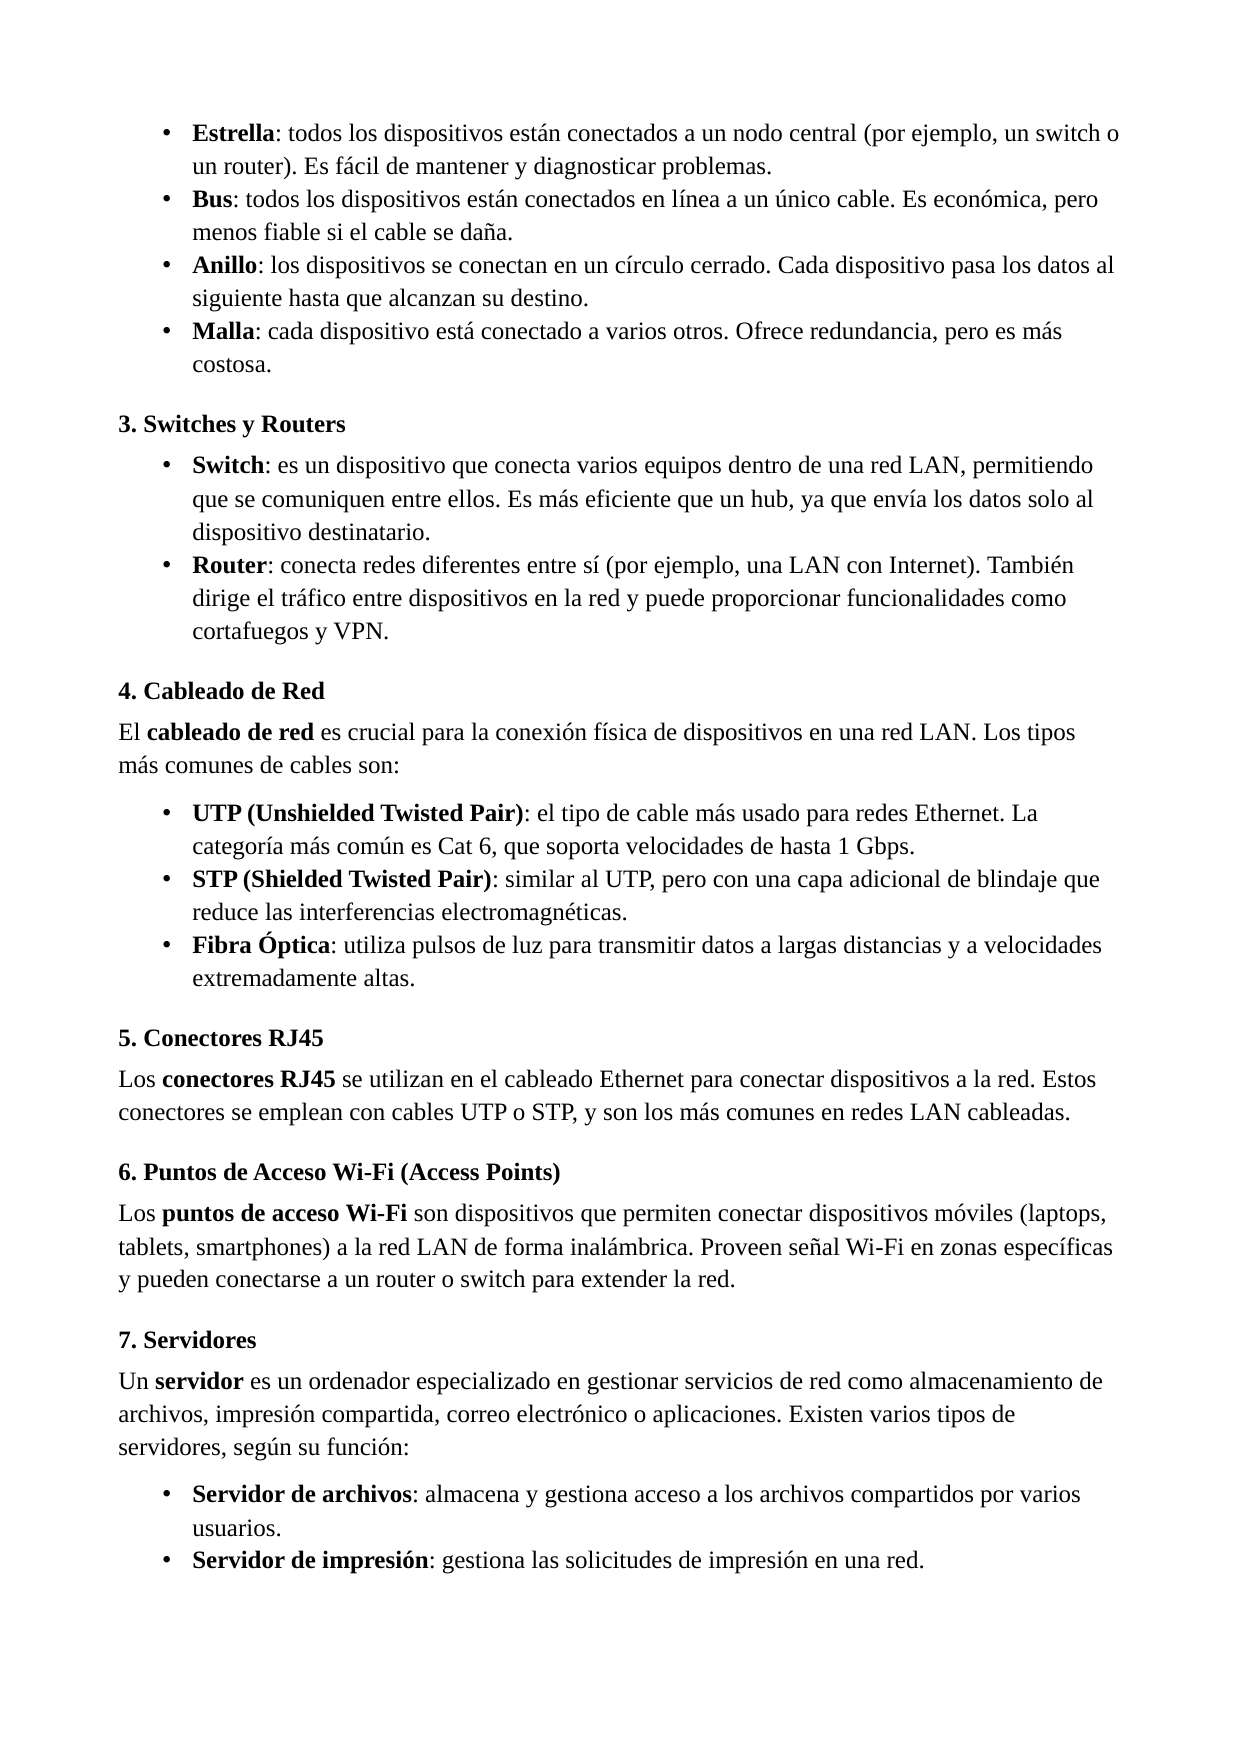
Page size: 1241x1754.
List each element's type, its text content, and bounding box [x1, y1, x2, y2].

list Fibra Óptica: utiliza pulsos de luz para transmitir datos a largas distancias y a velocidades extremadamente altas. [162, 930, 1122, 992]
list Estrella: todos los dispositivos están conectados a un nodo central (por ejemplo, un switch o un router). Es fácil de mantener y diagnosticar problemas. [162, 118, 1122, 180]
text Los conectores RJ45 se utilizan en el cableado Ethernet para conectar dispositivos a la red. Estos conectores se emplean con cables UTP o STP, y son los más comunes en redes LAN cableadas. [118, 1064, 1122, 1126]
text Un servidor es un ordenador especializado en gestionar servicios de red como almacenamiento de archivos, impresión compartida, correo electrónico o aplicaciones. Existen varios tipos de servidores, según su función: [118, 1366, 1122, 1461]
subtitle 3. Switches y Routers [118, 409, 1122, 438]
list STP (Shielded Twisted Pair): similar al UTP, pero con una capa adicional de blindaje que reduce las interferencias electromagnéticas. [162, 864, 1122, 926]
subtitle 6. Puntos de Acceso Wi-Fi (Access Points) [118, 1157, 1122, 1186]
list Servidor de impresión: gestiona las solicitudes de impresión en una red. [162, 1546, 1122, 1574]
list Servidor de archivos: almacena y gestiona acceso a los archivos compartidos por varios usuarios. [162, 1479, 1122, 1541]
text El cableado de red es crucial para la conexión física de dispositivos en una red LAN. Los tipos más comunes de cables son: [118, 717, 1122, 779]
list Router: conecta redes diferentes entre sí (por ejemplo, una LAN con Internet). También dirige el tráfico entre dispositivos en la red y puede proporcionar funcionalidades como cortafuegos y VPN. [162, 550, 1122, 644]
subtitle 7. Servidores [118, 1325, 1122, 1353]
list UTP (Unshielded Twisted Pair): el tipo de cable más usado para redes Ethernet. La categoría más común es Cat 6, que soporta velocidades de hasta 1 Gbps. [162, 798, 1122, 859]
subtitle 4. Cableado de Red [118, 676, 1122, 704]
subtitle 5. Conectores RJ45 [118, 1023, 1122, 1052]
list Anillo: los dispositivos se conectan en un círculo cerrado. Cada dispositivo pasa los datos al siguiente hasta que alcanzan su destino. [162, 250, 1122, 312]
list Bus: todos los dispositivos están conectados en línea a un único cable. Es económica, pero menos fiable si el cable se daña. [162, 184, 1122, 246]
list Switch: es un dispositivo que conecta varios equipos dentro de una red LAN, permitiendo que se comuniquen entre ellos. Es más eficiente que un hub, ya que envía los datos solo al dispositivo destinatario. [162, 451, 1122, 545]
text Los puntos de acceso Wi-Fi son dispositivos que permiten conectar dispositivos móviles (laptops, tablets, smartphones) a la red LAN de forma inalámbrica. Proveen señal Wi-Fi en zonas específicas y pueden conectarse a un router o switch para extender la red. [118, 1198, 1122, 1293]
list Malla: cada dispositivo está conectado a varios otros. Ofrece redundancia, pero es más costosa. [162, 316, 1122, 378]
